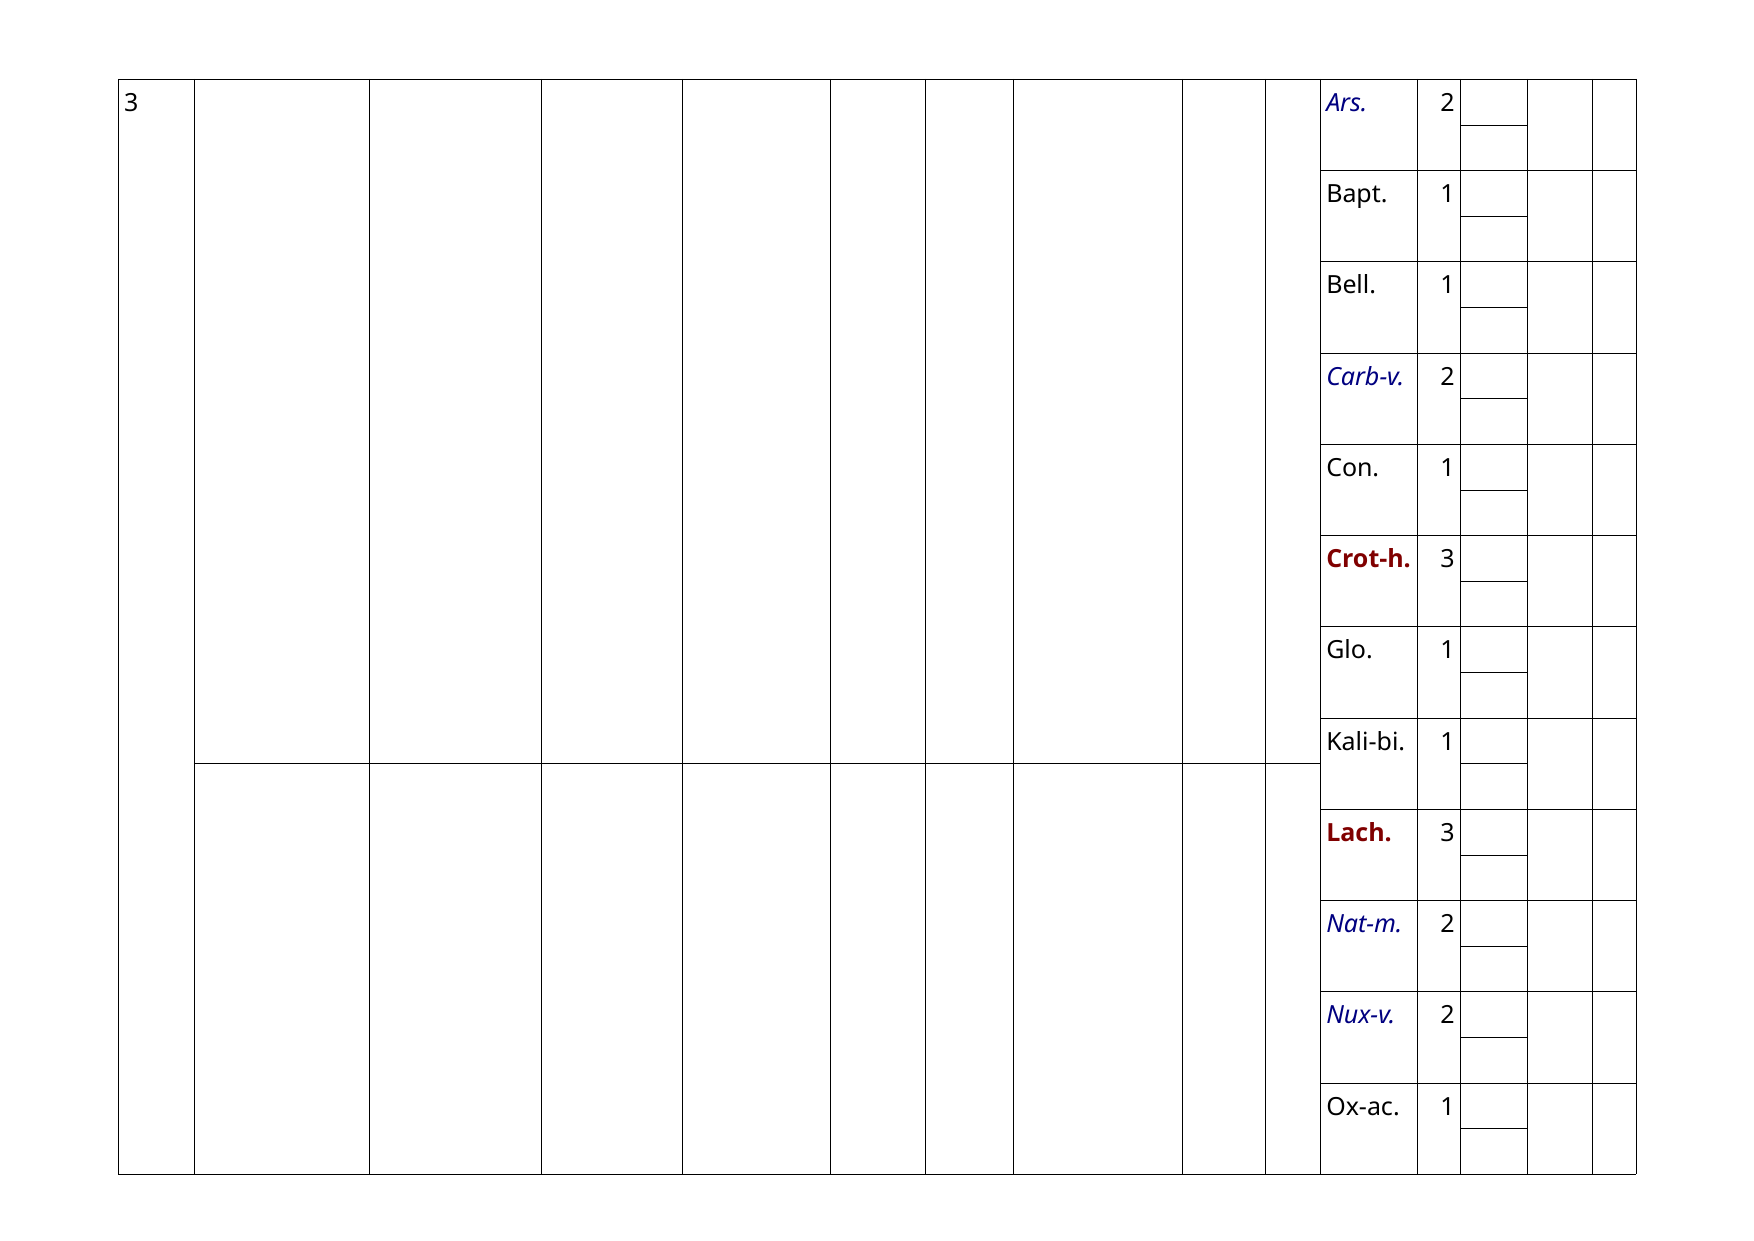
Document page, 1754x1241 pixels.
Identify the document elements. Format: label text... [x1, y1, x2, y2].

table_cell [1593, 536, 1636, 626]
table_cell Crot-h. [1321, 536, 1417, 626]
table_cell [1461, 171, 1527, 216]
table_cell [1593, 992, 1636, 1083]
table_cell [1528, 536, 1592, 626]
table_cell [1461, 992, 1527, 1037]
table_cell [1266, 764, 1320, 1174]
table_cell [1461, 217, 1527, 261]
table_cell 1 [1418, 719, 1460, 809]
table_cell [1461, 308, 1527, 353]
table_cell Bell. [1321, 262, 1417, 353]
table_cell 2 [1418, 80, 1460, 170]
table_cell [1593, 627, 1636, 718]
table_cell [1461, 126, 1527, 170]
table_cell [1461, 582, 1527, 626]
table_cell 3 [1418, 810, 1460, 900]
table_cell [926, 764, 1013, 1174]
table_cell [1593, 80, 1636, 170]
table_cell [1461, 764, 1527, 809]
table_cell [1461, 354, 1527, 398]
table_cell [1528, 445, 1592, 535]
table_cell [1461, 1084, 1527, 1128]
table_cell Glo. [1321, 627, 1417, 718]
table_cell [1593, 171, 1636, 261]
table_cell [683, 80, 830, 763]
table_cell [1461, 445, 1527, 489]
table_cell [542, 80, 682, 763]
table_cell [1461, 856, 1527, 900]
table_cell [1528, 262, 1592, 353]
table_cell Ars. [1321, 80, 1417, 170]
table_cell Con. [1321, 445, 1417, 535]
table_cell [195, 80, 369, 763]
table_cell [370, 80, 541, 763]
table_cell 3 [119, 80, 194, 1174]
table_cell [1461, 399, 1527, 444]
table_cell [195, 764, 369, 1174]
table_cell [1461, 80, 1527, 124]
table_cell 2 [1418, 901, 1460, 991]
table_cell 2 [1418, 354, 1460, 444]
table_cell [683, 764, 830, 1174]
table_cell [1593, 901, 1636, 991]
table_cell [1461, 947, 1527, 991]
table_cell [1528, 354, 1592, 444]
table_cell Carb-v. [1321, 354, 1417, 444]
table_cell [1528, 810, 1592, 900]
table_cell 1 [1418, 627, 1460, 718]
table_cell 1 [1418, 1084, 1460, 1174]
table_cell Nat-m. [1321, 901, 1417, 991]
table_cell [1461, 536, 1527, 581]
table_cell [542, 764, 682, 1174]
table_cell [1528, 1084, 1592, 1174]
table_cell 1 [1418, 262, 1460, 353]
table_cell [831, 764, 925, 1174]
table_cell Kali-bi. [1321, 719, 1417, 809]
table_cell [1461, 1129, 1527, 1174]
table_cell [1183, 80, 1265, 763]
table_cell [1593, 445, 1636, 535]
table_cell 1 [1418, 171, 1460, 261]
table_cell Ox-ac. [1321, 1084, 1417, 1174]
table_cell [926, 80, 1013, 763]
table_cell [1593, 1084, 1636, 1174]
table_cell [1461, 719, 1527, 763]
table_cell [1528, 627, 1592, 718]
table_cell [1528, 171, 1592, 261]
table_cell [1461, 810, 1527, 854]
table_cell [370, 764, 541, 1174]
table_cell [1528, 901, 1592, 991]
table_cell [1593, 719, 1636, 809]
table_cell [1461, 627, 1527, 672]
table_cell [1266, 80, 1320, 763]
table_cell 1 [1418, 445, 1460, 535]
table_cell [831, 80, 925, 763]
table_cell 2 [1418, 992, 1460, 1083]
table_cell [1461, 901, 1527, 946]
table_cell [1014, 80, 1182, 763]
table_cell [1528, 992, 1592, 1083]
table_cell Nux-v. [1321, 992, 1417, 1083]
table_cell [1461, 491, 1527, 535]
table_cell [1593, 354, 1636, 444]
table_cell [1014, 764, 1182, 1174]
table_cell [1593, 810, 1636, 900]
table_cell [1461, 1038, 1527, 1083]
table_cell Lach. [1321, 810, 1417, 900]
table_cell Bapt. [1321, 171, 1417, 261]
table_cell [1461, 262, 1527, 307]
table_cell [1528, 719, 1592, 809]
table_cell [1528, 80, 1592, 170]
table_cell [1593, 262, 1636, 353]
table_cell 3 [1418, 536, 1460, 626]
table_cell [1461, 673, 1527, 718]
table_cell [1183, 764, 1265, 1174]
